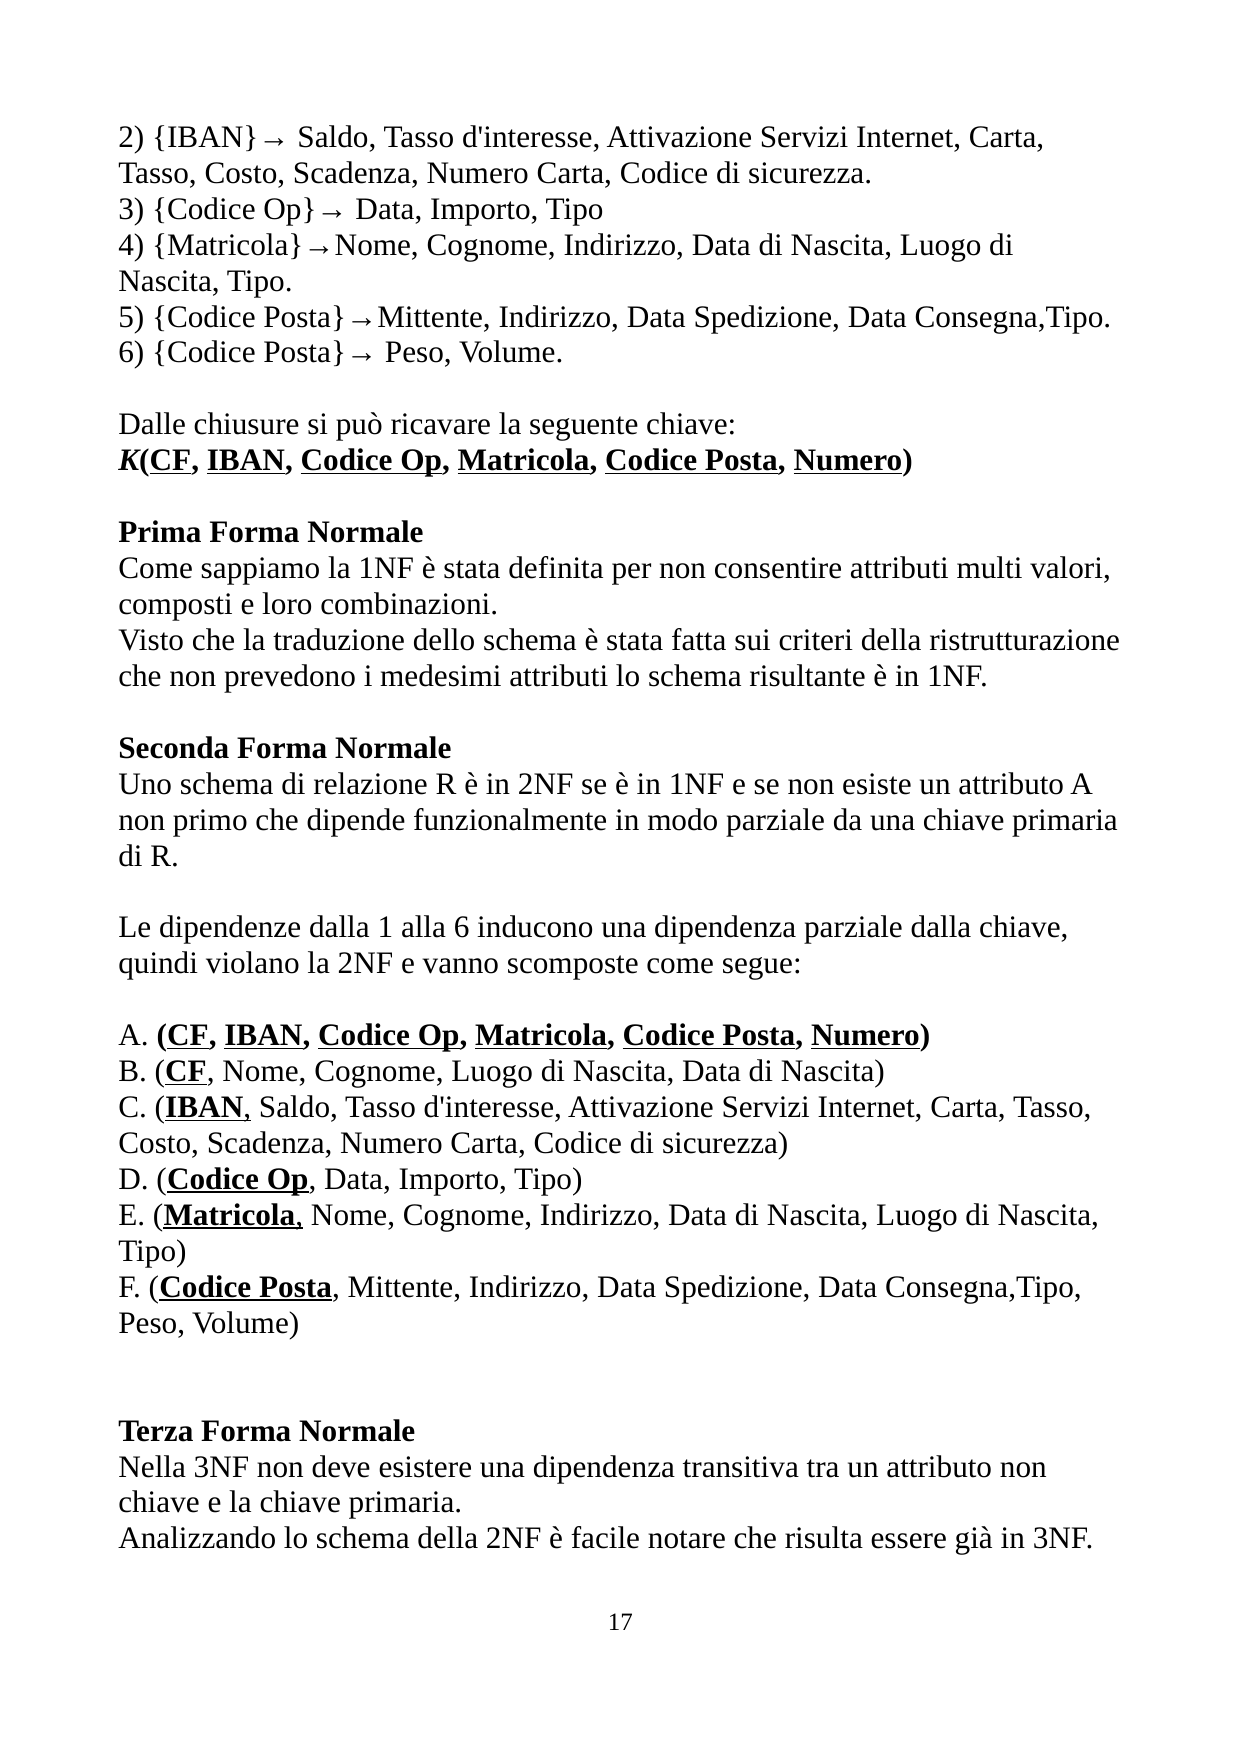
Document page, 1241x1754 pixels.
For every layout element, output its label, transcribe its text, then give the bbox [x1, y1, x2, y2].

text 3) {Codice Op}→ Data, Importo, Tipo [118, 190, 1122, 226]
text Dalle chiusure si può ricavare la seguente chiave: [118, 406, 1122, 442]
text A. (CF, IBAN, Codice Op, Matricola, Codice Posta, Numero) [118, 1017, 1122, 1052]
text composti e loro combinazioni. [118, 585, 1122, 621]
text B. (CF, Nome, Cognome, Luogo di Nascita, Data di Nascita) [118, 1052, 1122, 1088]
text 4) {Matricola}→Nome, Cognome, Indirizzo, Data di Nascita, Luogo di Nascita, Tipo. [118, 226, 1122, 298]
text Seconda Forma Normale [118, 729, 1122, 765]
text D. (Codice Op, Data, Importo, Tipo) [118, 1160, 1122, 1196]
text E. (Matricola, Nome, Cognome, Indirizzo, Data di Nascita, Luogo di Nascita, Tipo) [118, 1196, 1122, 1268]
text Come sappiamo la 1NF è stata definita per non consentire attributi multi valori, [118, 549, 1122, 585]
text Uno schema di relazione R è in 2NF se è in 1NF e se non esiste un attributo A non primo che dipende funzionalmente in modo parziale da una chiave primaria di R. [118, 765, 1122, 873]
text Nella 3NF non deve esistere una dipendenza transitiva tra un attributo non chiave e la chiave primaria. [118, 1448, 1122, 1520]
text Le dipendenze dalla 1 alla 6 inducono una dipendenza parziale dalla chiave, quindi violano la 2NF e vanno scomposte come segue: [118, 909, 1122, 981]
text 5) {Codice Posta}→Mittente, Indirizzo, Data Spedizione, Data Consegna,Tipo. [118, 298, 1122, 334]
text Visto che la traduzione dello schema è stata fatta sui criteri della ristrutturazione [118, 621, 1122, 657]
text F. (Codice Posta, Mittente, Indirizzo, Data Spedizione, Data Consegna,Tipo, Peso, Volume) [118, 1268, 1122, 1340]
text Analizzando lo schema della 2NF è facile notare che risulta essere già in 3NF. [118, 1520, 1122, 1556]
text C. (IBAN, Saldo, Tasso d'interesse, Attivazione Servizi Internet, Carta, Tasso, Costo, Scadenza, Numero Carta, Codice di sicurezza) [118, 1088, 1122, 1160]
text 6) {Codice Posta}→ Peso, Volume. [118, 334, 1122, 370]
text K(CF, IBAN, Codice Op, Matricola, Codice Posta, Numero) [118, 442, 1122, 477]
text che non prevedono i medesimi attributi lo schema risultante è in 1NF. [118, 657, 1122, 693]
text Terza Forma Normale [118, 1412, 1122, 1448]
text 2) {IBAN}→ Saldo, Tasso d'interesse, Attivazione Servizi Internet, Carta, Tasso, Costo, Scadenza, Numero Carta, Codice di sicurezza. [118, 118, 1122, 190]
text Prima Forma Normale [118, 513, 1122, 549]
